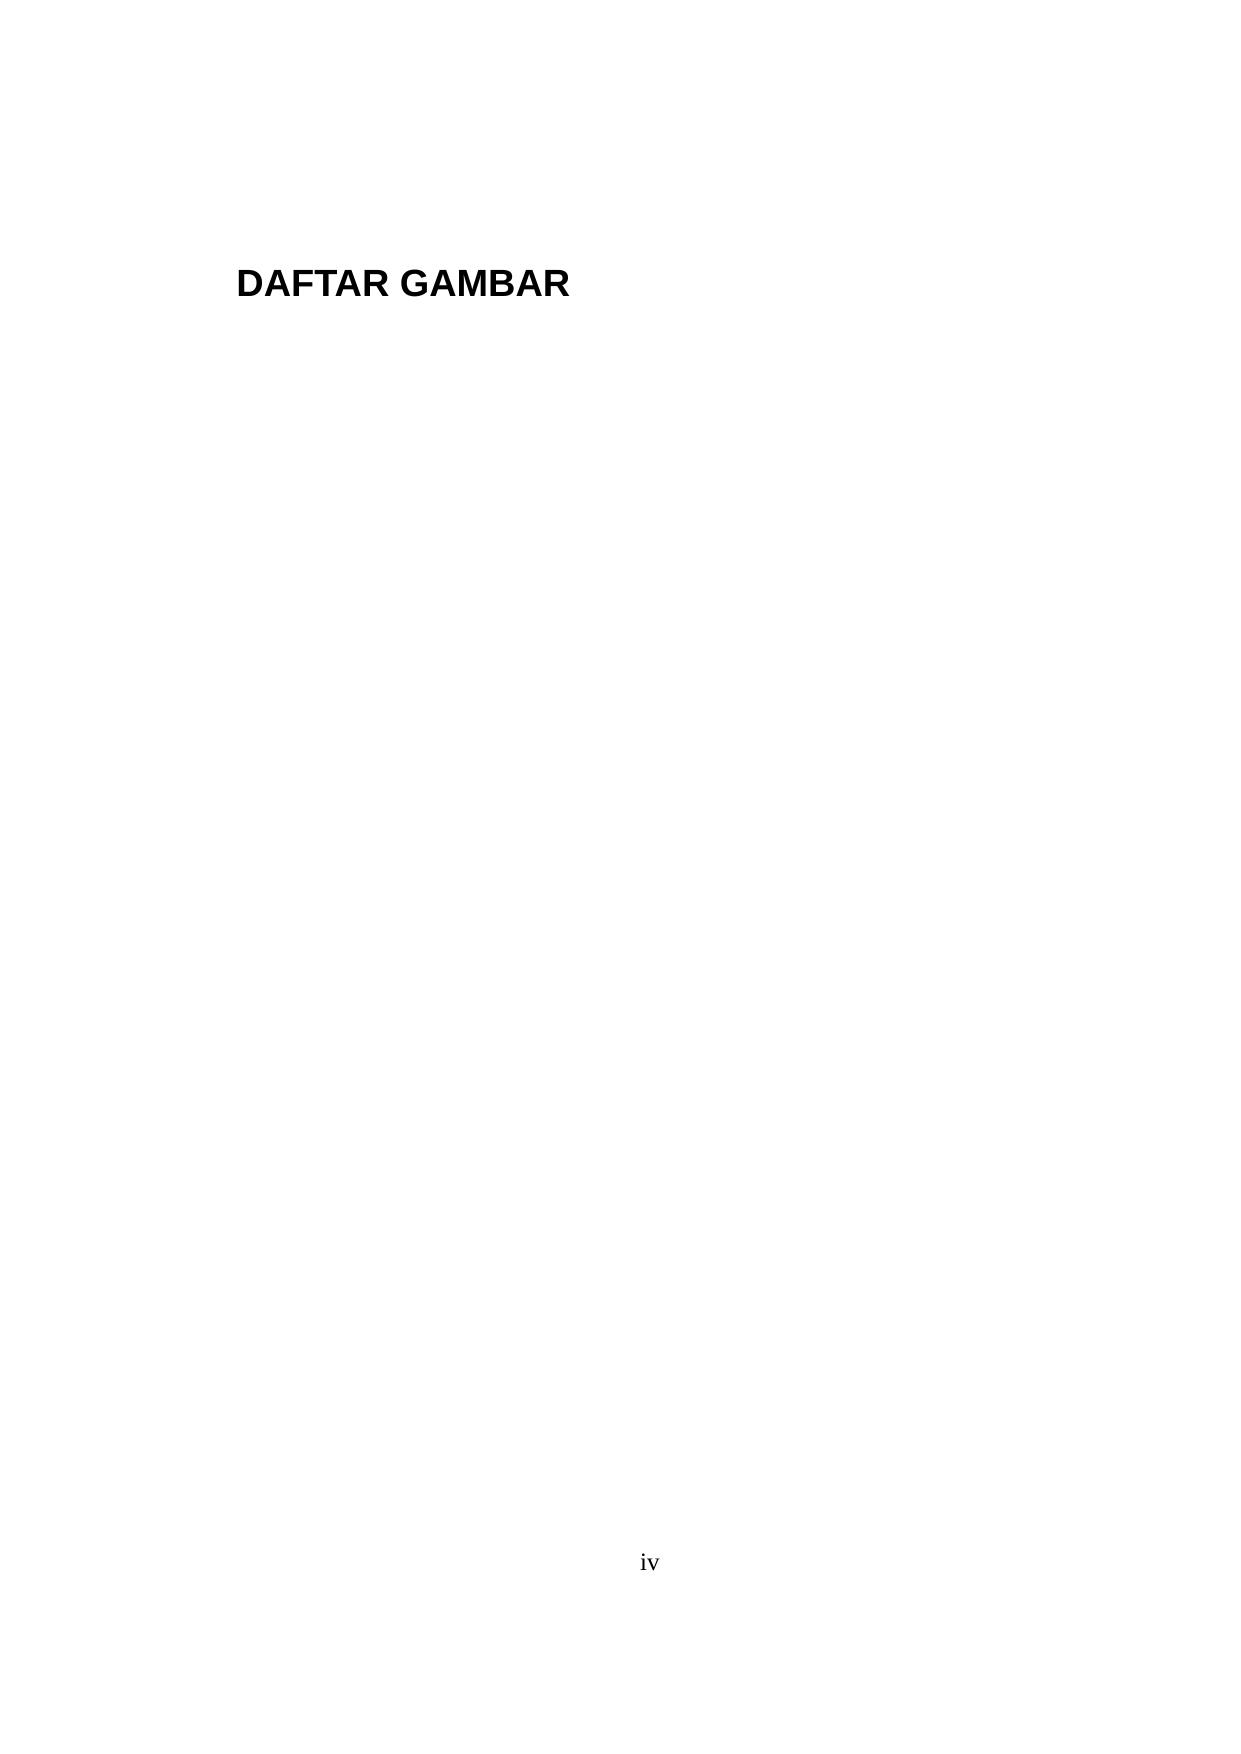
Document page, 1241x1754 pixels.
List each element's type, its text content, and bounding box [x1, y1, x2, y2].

subtitle DAFTAR GAMBAR [236, 261, 1063, 305]
